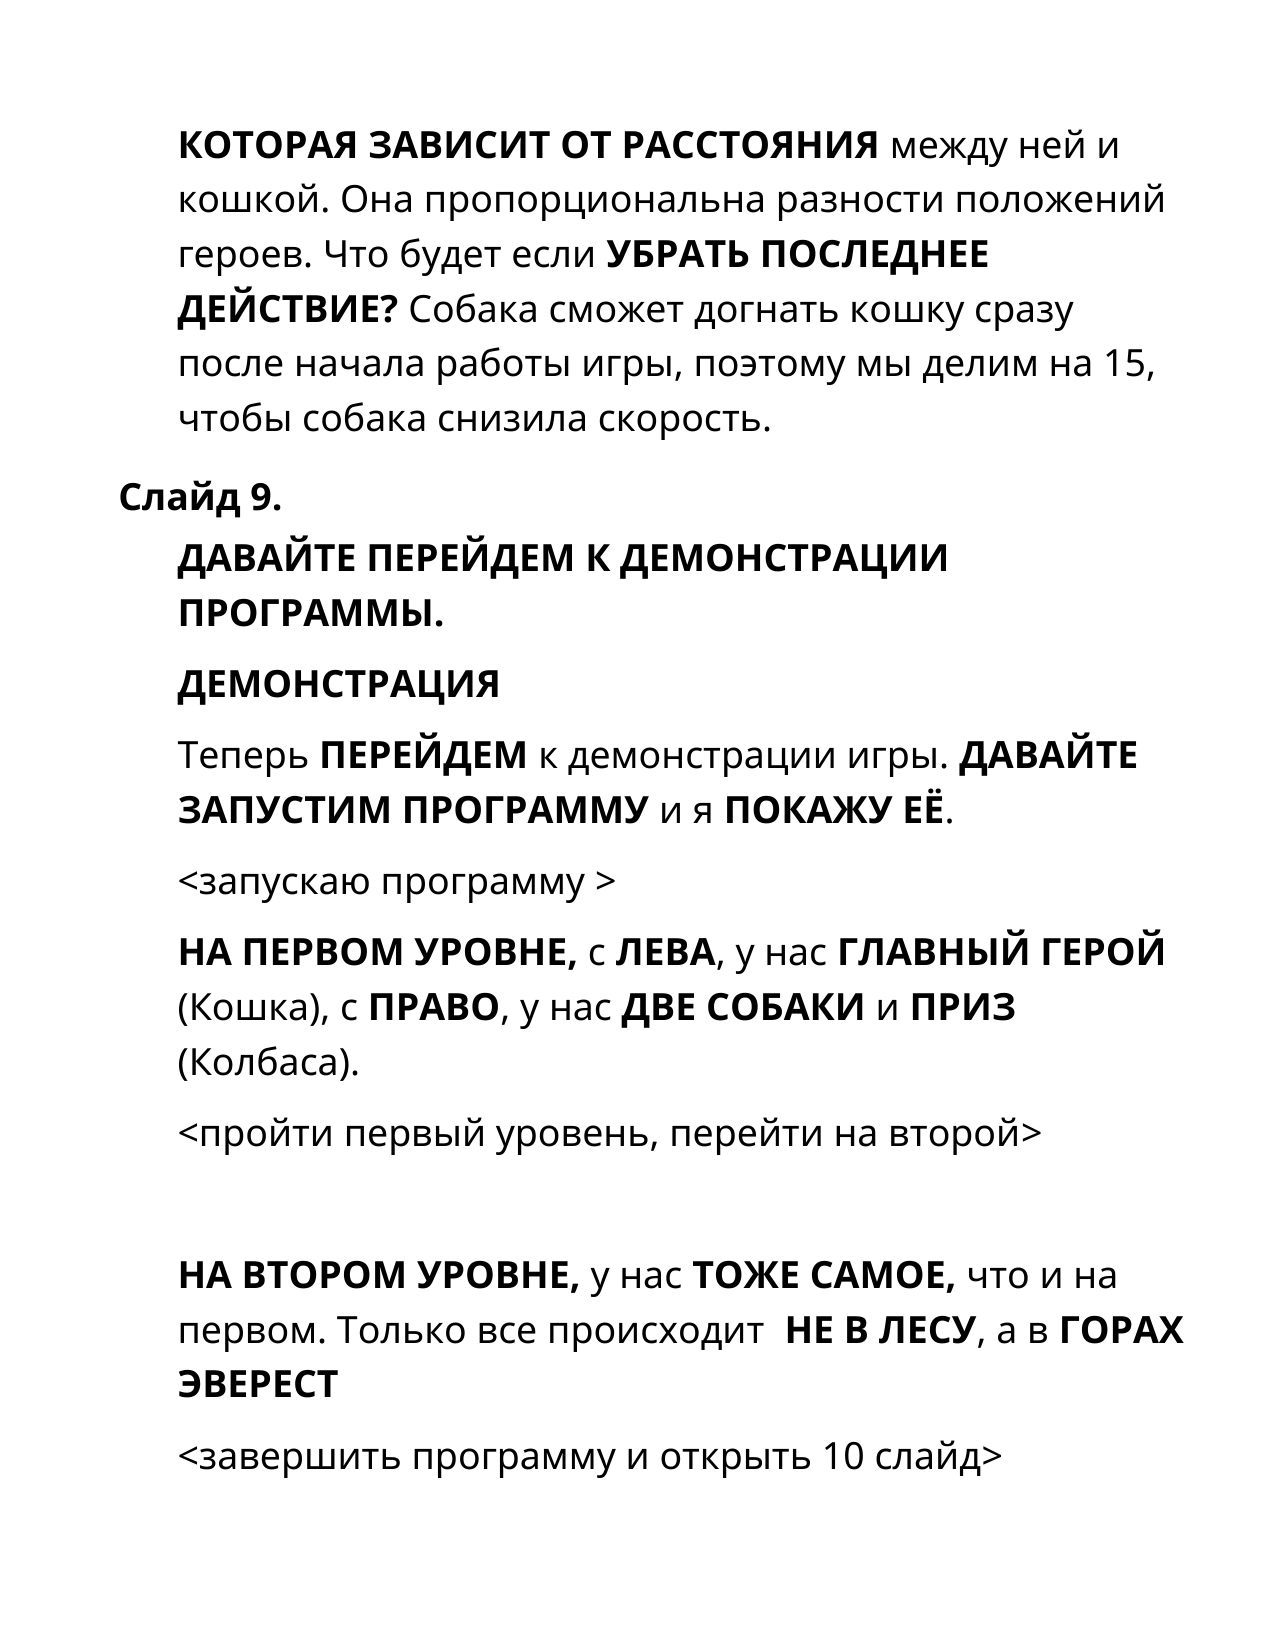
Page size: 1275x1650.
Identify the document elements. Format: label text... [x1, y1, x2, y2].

text <пройти первый уровень, перейти на второй> [177, 1106, 1186, 1157]
subtitle Слайд 9. [118, 471, 1186, 522]
text На первом уровне, c лева, у нас главный герой (Кошка), с право, у нас две собаки и приз (Колбаса). [177, 926, 1186, 1086]
text Давайте перейдем к демонстрации программы. [177, 531, 1186, 637]
text которая зависит от расстояния между ней и кошкой. Она пропорциональна разности положений героев. Что будет если убрать последнее действие? Собака сможет догнать кошку сразу после начала работы игры, поэтому мы делим на 15, чтобы собака снизила скорость. [177, 118, 1186, 442]
text <запускаю программу > [177, 854, 1186, 905]
text На втором уровне, у нас тоже самое, что и на первом. Только все происходит не в лесу, а в горах Эверест [177, 1248, 1186, 1409]
text ДЕМОНСТРАЦИЯ [177, 657, 1186, 708]
text <завершить программу и открыть 10 слайд> [177, 1429, 1186, 1480]
text Теперь перейдем к демонстрации игры. Давайте запустим программу и я покажу её. [177, 728, 1186, 834]
